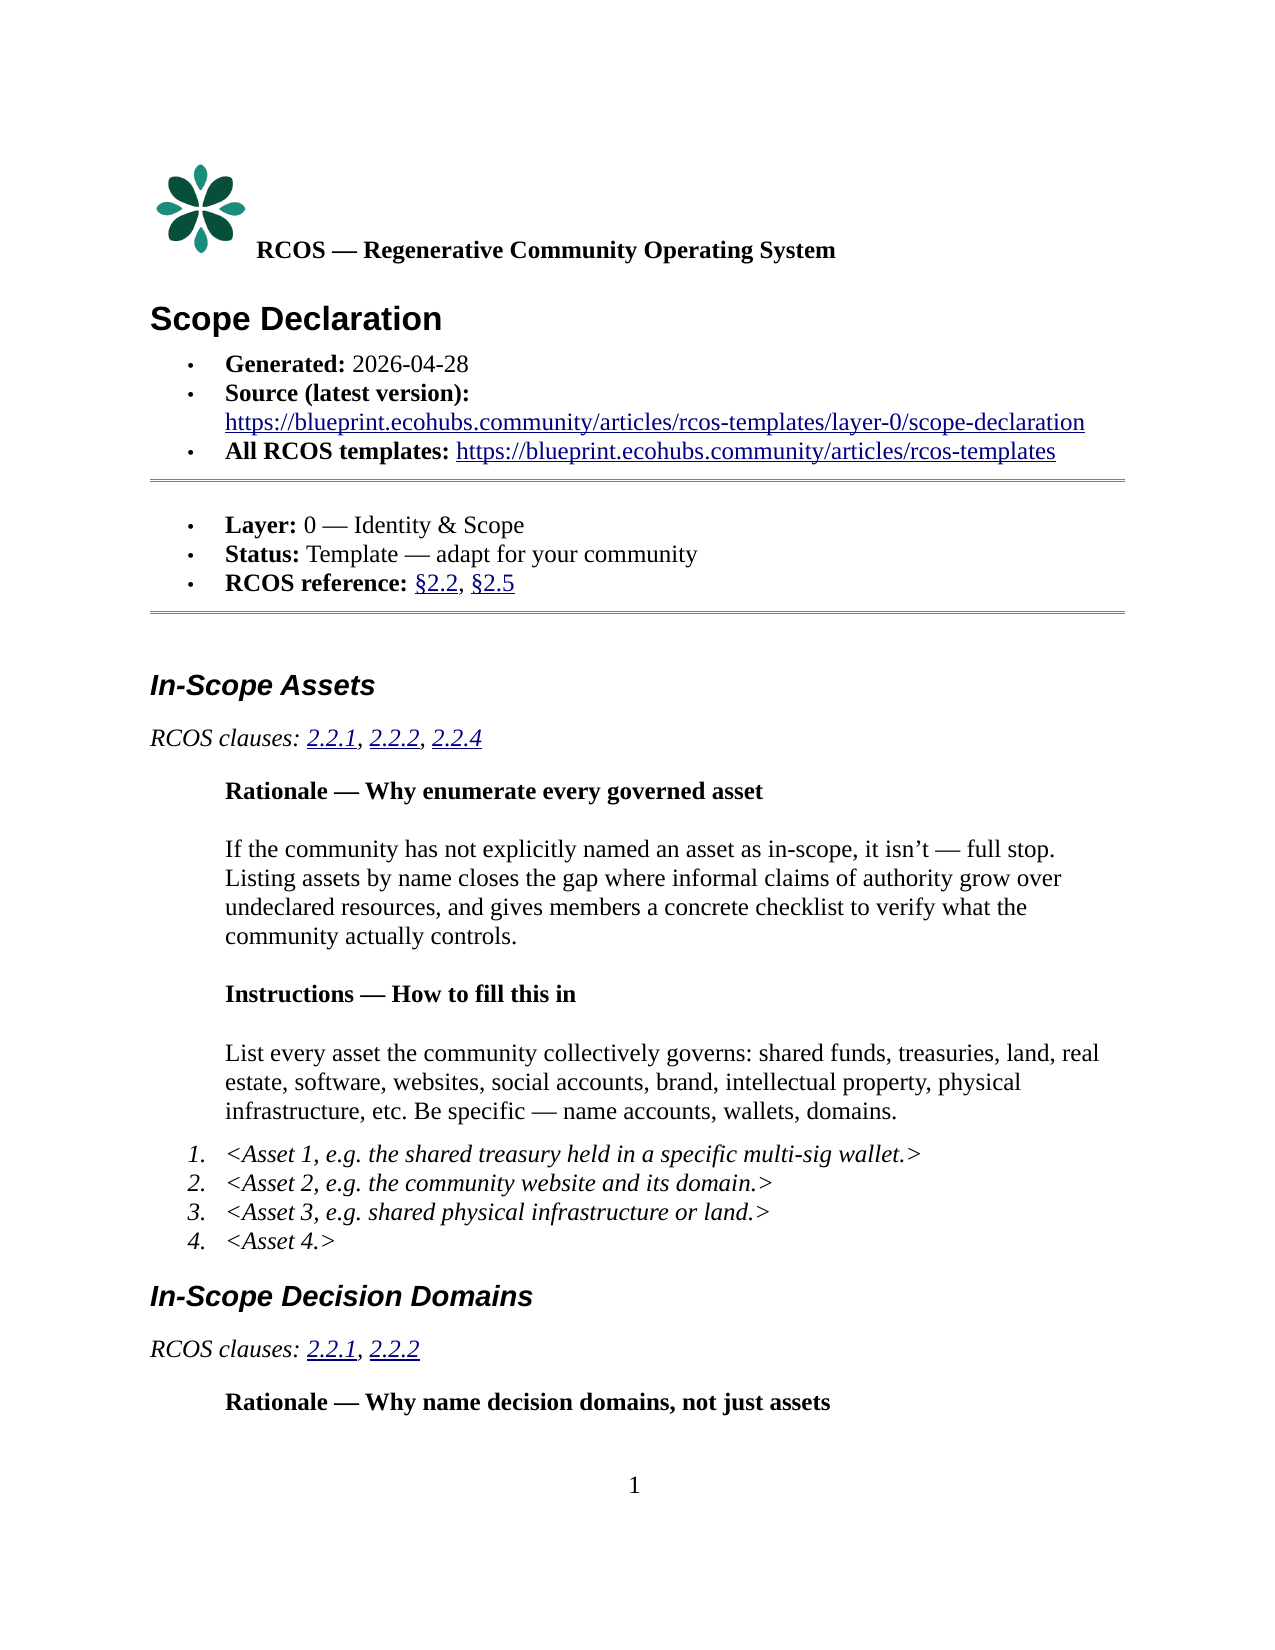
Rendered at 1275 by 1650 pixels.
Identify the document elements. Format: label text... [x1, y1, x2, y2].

subtitle In-Scope Decision Domains [150, 1279, 1125, 1313]
list Status: Template — adapt for your community [187, 539, 1125, 568]
list RCOS reference: §2.2, §2.5 [187, 568, 1125, 597]
text RCOS clauses: 2.2.1, 2.2.2, 2.2.4 [150, 723, 1125, 752]
text If the community has not explicitly named an asset as in-scope, it isn’t — full stop. Listing assets by name closes the gap where informal claims of authority grow over undeclared resources, and gives members a concrete checklist to verify what the community actually controls. [225, 834, 1125, 949]
subtitle Scope Declaration [150, 298, 1125, 337]
list <Asset 2, e.g. the community website and its domain.> [187, 1168, 1125, 1197]
picture [150, 158, 251, 259]
list <Asset 1, e.g. the shared treasury held in a specific multi-sig wallet.> [187, 1139, 1125, 1168]
list <Asset 3, e.g. shared physical infrastructure or land.> [187, 1197, 1125, 1226]
list Generated: 2026-04-28 [187, 349, 1125, 378]
list Source (latest version): https://blueprint.ecohubs.community/articles/rcos-templates/layer-0/scope-declaration [187, 378, 1125, 436]
text RCOS clauses: 2.2.1, 2.2.2 [150, 1334, 1125, 1363]
text Instructions — How to fill this in [225, 979, 1125, 1008]
text List every asset the community collectively governs: shared funds, treasuries, land, real estate, software, websites, social accounts, brand, intellectual property, physical infrastructure, etc. Be specific — name accounts, wallets, domains. [225, 1038, 1125, 1124]
list All RCOS templates: https://blueprint.ecohubs.community/articles/rcos-templates [187, 436, 1125, 464]
subtitle In-Scope Assets [150, 668, 1125, 702]
text RCOS — Regenerative Community Operating System [150, 159, 1125, 264]
list <Asset 4.> [187, 1226, 1125, 1254]
text Rationale — Why enumerate every governed asset [225, 776, 1125, 804]
text Rationale — Why name decision domains, not just assets [225, 1387, 1125, 1416]
list Layer: 0 — Identity & Scope [187, 511, 1125, 539]
